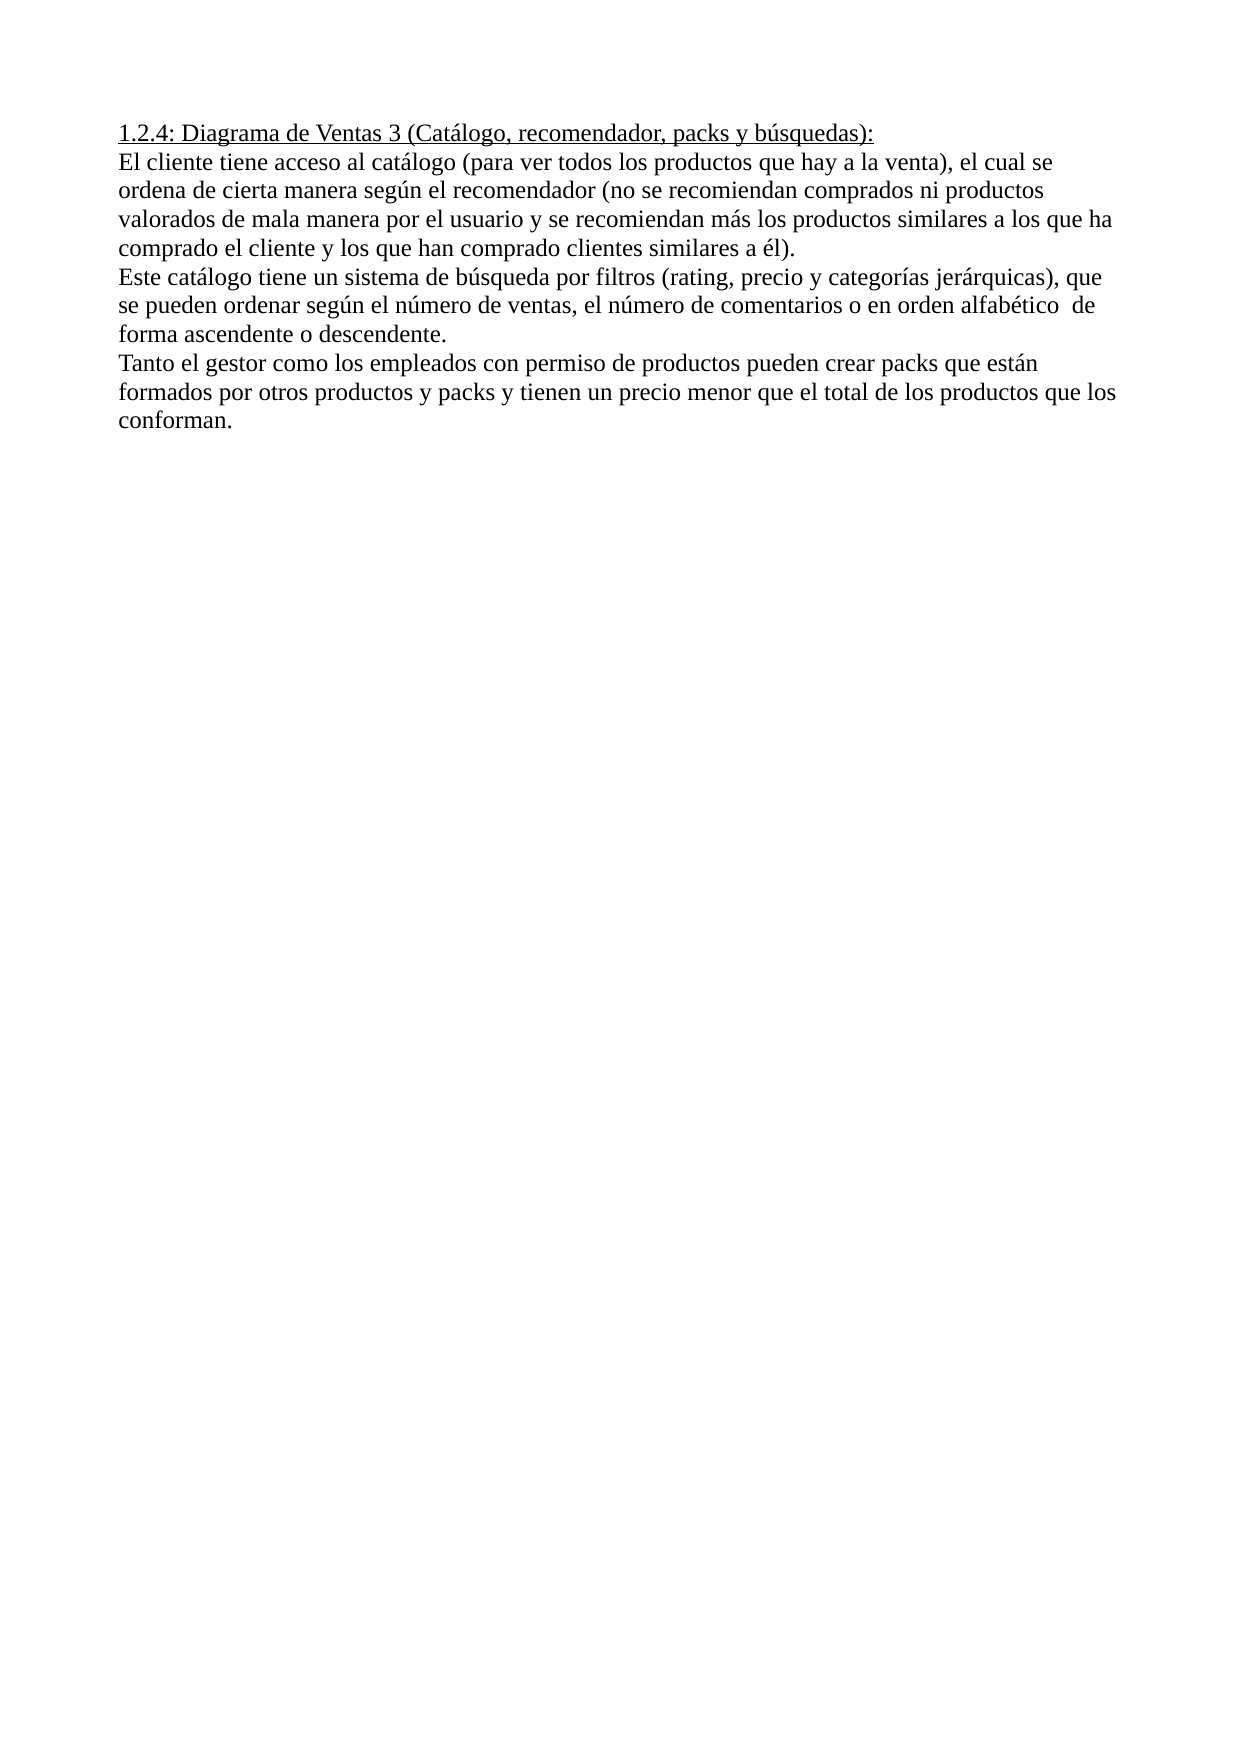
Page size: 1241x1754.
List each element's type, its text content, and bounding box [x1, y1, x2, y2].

text 1.2.4: Diagrama de Ventas 3 (Catálogo, recomendador, packs y búsquedas): [118, 118, 1122, 147]
text Este catálogo tiene un sistema de búsqueda por filtros (rating, precio y categorías jerárquicas), que se pueden ordenar según el número de ventas, el número de comentarios o en orden alfabético de forma ascendente o descendente. [118, 262, 1122, 348]
text Tanto el gestor como los empleados con permiso de productos pueden crear packs que están formados por otros productos y packs y tienen un precio menor que el total de los productos que los conforman. [118, 348, 1122, 434]
text El cliente tiene acceso al catálogo (para ver todos los productos que hay a la venta), el cual se ordena de cierta manera según el recomendador (no se recomiendan comprados ni productos valorados de mala manera por el usuario y se recomiendan más los productos similares a los que ha comprado el cliente y los que han comprado clientes similares a él). [118, 147, 1122, 262]
